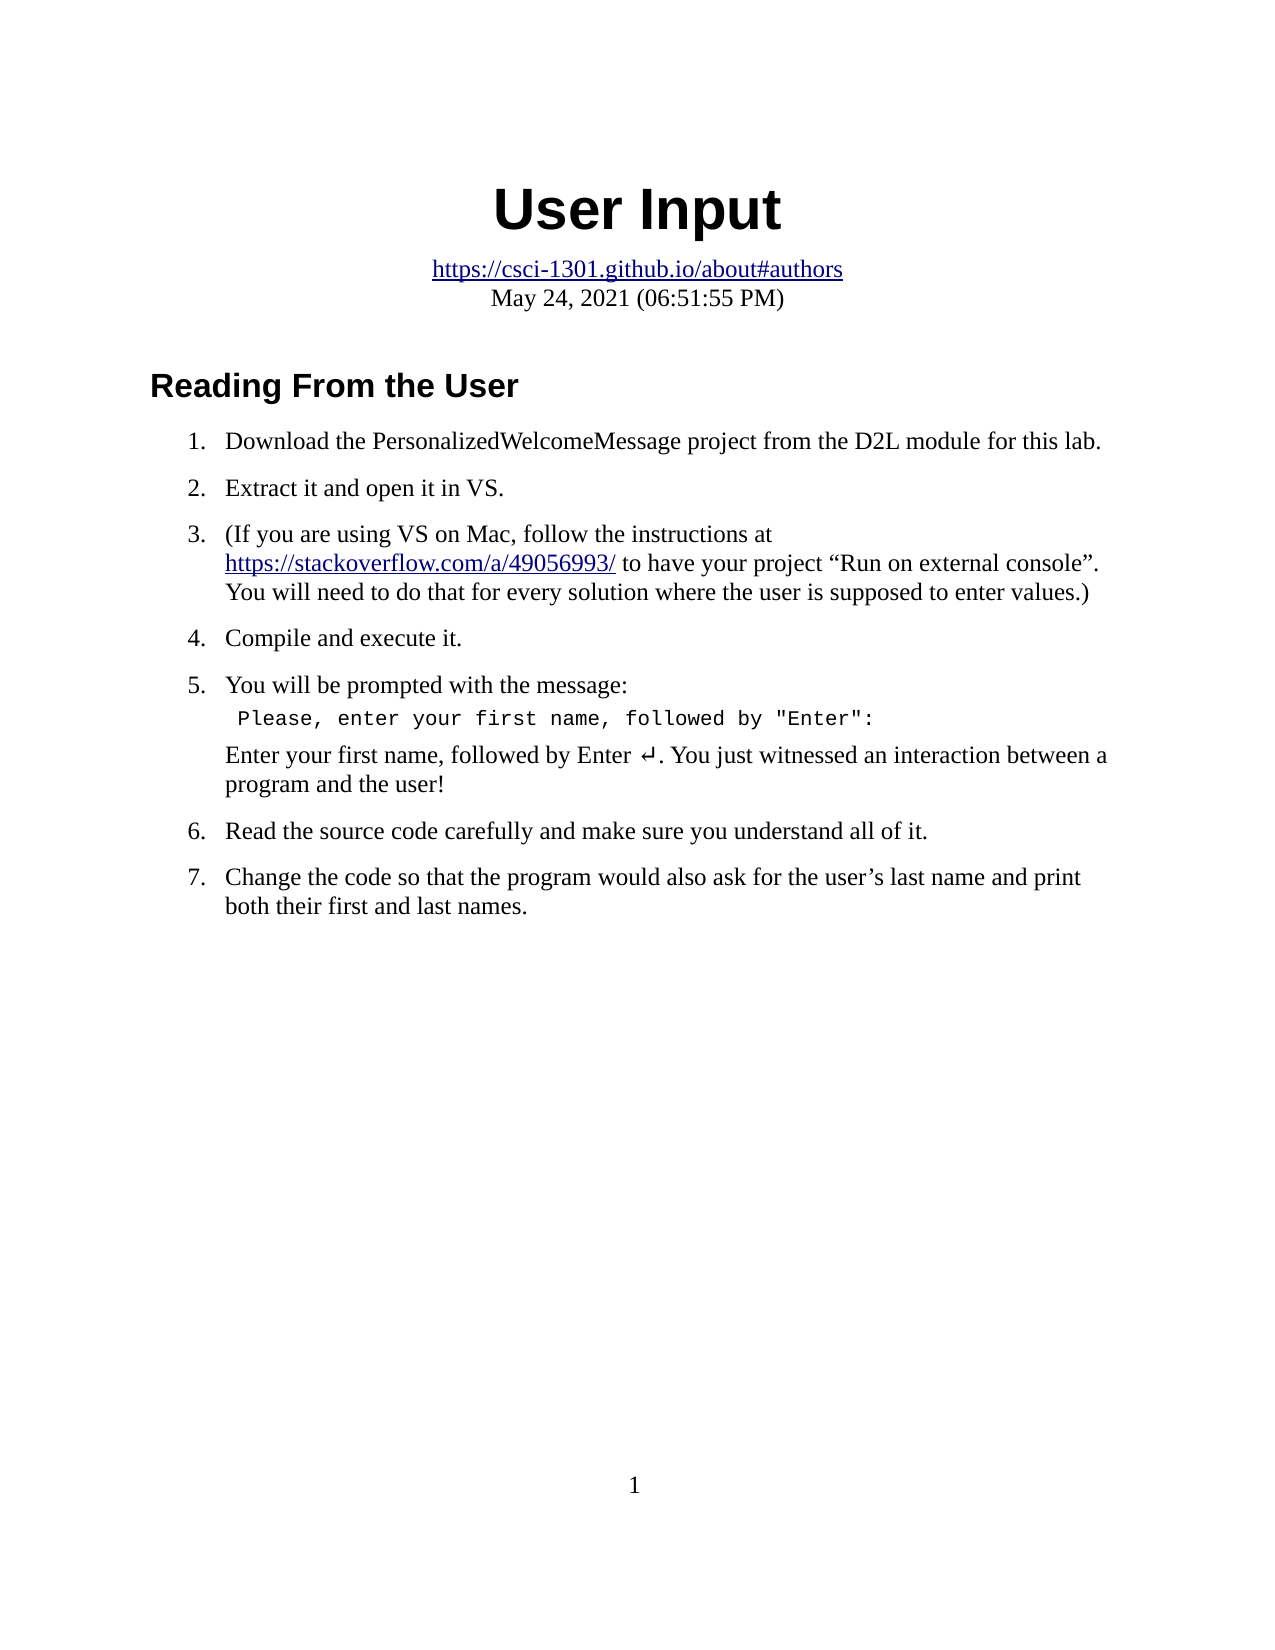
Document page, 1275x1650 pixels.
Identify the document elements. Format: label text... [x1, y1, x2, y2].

subtitle Reading From the User [150, 366, 1125, 404]
list Enter your first name, followed by Enter ↵. You just witnessed an interaction between a program and the user! [187, 740, 1125, 798]
list Download the PersonalizedWelcomeMessage project from the D2L module for this lab. [187, 426, 1125, 455]
list (If you are using VS on Mac, follow the instructions at https://stackoverflow.com/a/49056993/ to have your project “Run on external console”. You will need to do that for every solution where the user is supposed to enter values.) [187, 519, 1125, 606]
title User Input [150, 175, 1125, 242]
list You will be prompted with the message: [187, 670, 1125, 699]
list Please, enter your first name, followed by "Enter": [187, 708, 1125, 731]
list Change the code so that the program would also ask for the user’s last name and print both their first and last names. [187, 862, 1125, 920]
text https://csci-1301.github.io/about#authors [150, 254, 1125, 283]
list Extract it and open it in VS. [187, 473, 1125, 501]
list Compile and execute it. [187, 623, 1125, 652]
list Read the source code carefully and make sure you understand all of it. [187, 816, 1125, 844]
text May 24, 2021 (06:51:55 PM) [150, 283, 1125, 312]
